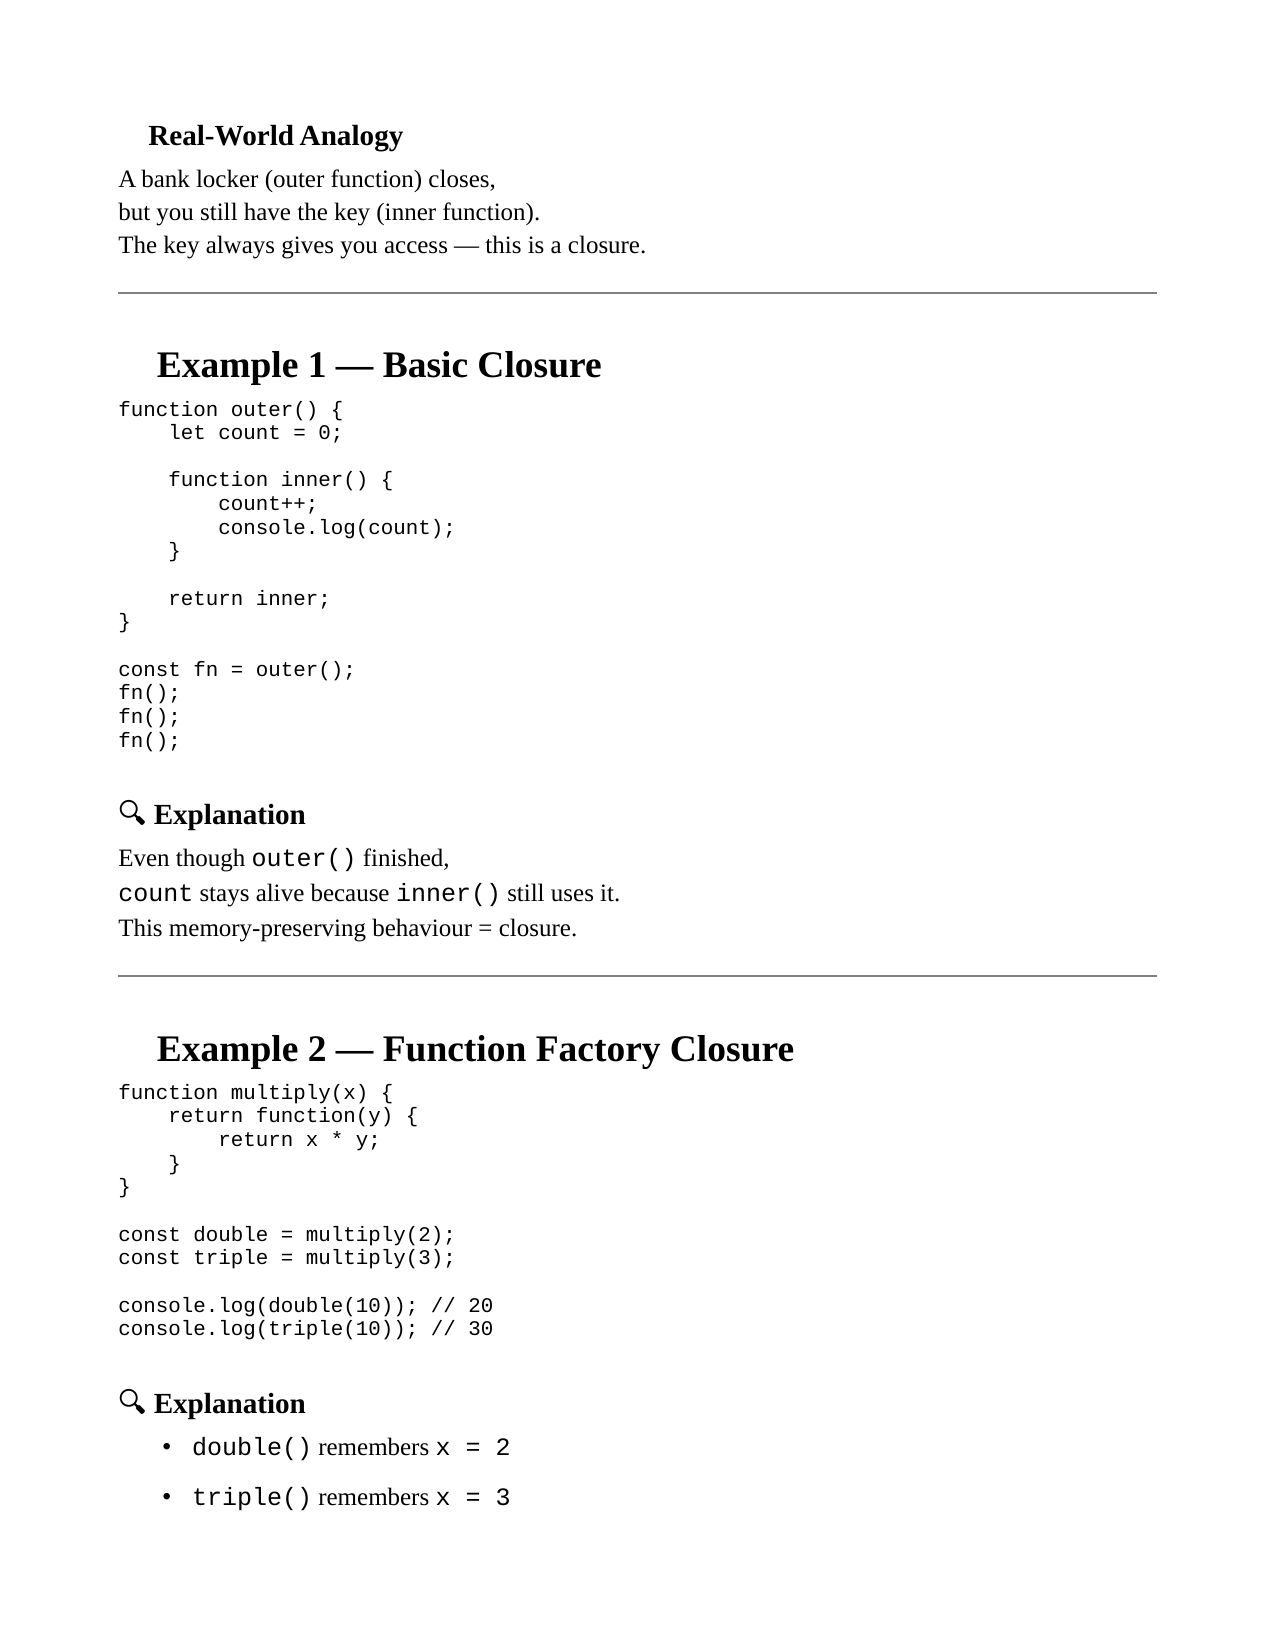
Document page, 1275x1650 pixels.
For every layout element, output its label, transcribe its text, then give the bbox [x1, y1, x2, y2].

text console.log(count); [118, 517, 1157, 540]
text const fn = outer(); [118, 659, 1157, 682]
text const double = multiply(2); [118, 1224, 1157, 1247]
text console.log(double(10)); // 20 [118, 1295, 1157, 1318]
text fn(); [118, 706, 1157, 729]
text } [118, 1153, 1157, 1176]
text Even though outer() finished, count stays alive because inner() still uses it. This memory-preserving behaviour = closure. [118, 843, 1157, 942]
text count++; [118, 493, 1157, 517]
text return x * y; [118, 1129, 1157, 1153]
subtitle 🔍 Explanation [118, 1386, 1157, 1419]
subtitle 🔥 Real-World Analogy [118, 118, 1157, 152]
text fn(); [118, 729, 1157, 753]
text function outer() { [118, 398, 1157, 422]
text } [118, 1176, 1157, 1200]
text return inner; [118, 588, 1157, 611]
text fn(); [118, 682, 1157, 706]
text return function(y) { [118, 1106, 1157, 1129]
list triple() remembers x = 3 [162, 1482, 1157, 1513]
list double() remembers x = 2 [162, 1432, 1157, 1463]
subtitle 🧩 Example 1 — Basic Closure [118, 343, 1157, 386]
text console.log(triple(10)); // 30 [118, 1318, 1157, 1342]
text function inner() { [118, 469, 1157, 493]
subtitle 🧩 Example 2 — Function Factory Closure [118, 1026, 1157, 1069]
text let count = 0; [118, 422, 1157, 446]
text A bank locker (outer function) closes, but you still have the key (inner function). The key always gives you access — this is a closure. [118, 164, 1157, 259]
text } [118, 611, 1157, 635]
text } [118, 540, 1157, 564]
text const triple = multiply(3); [118, 1247, 1157, 1271]
text function multiply(x) { [118, 1082, 1157, 1106]
subtitle 🔍 Explanation [118, 797, 1157, 831]
